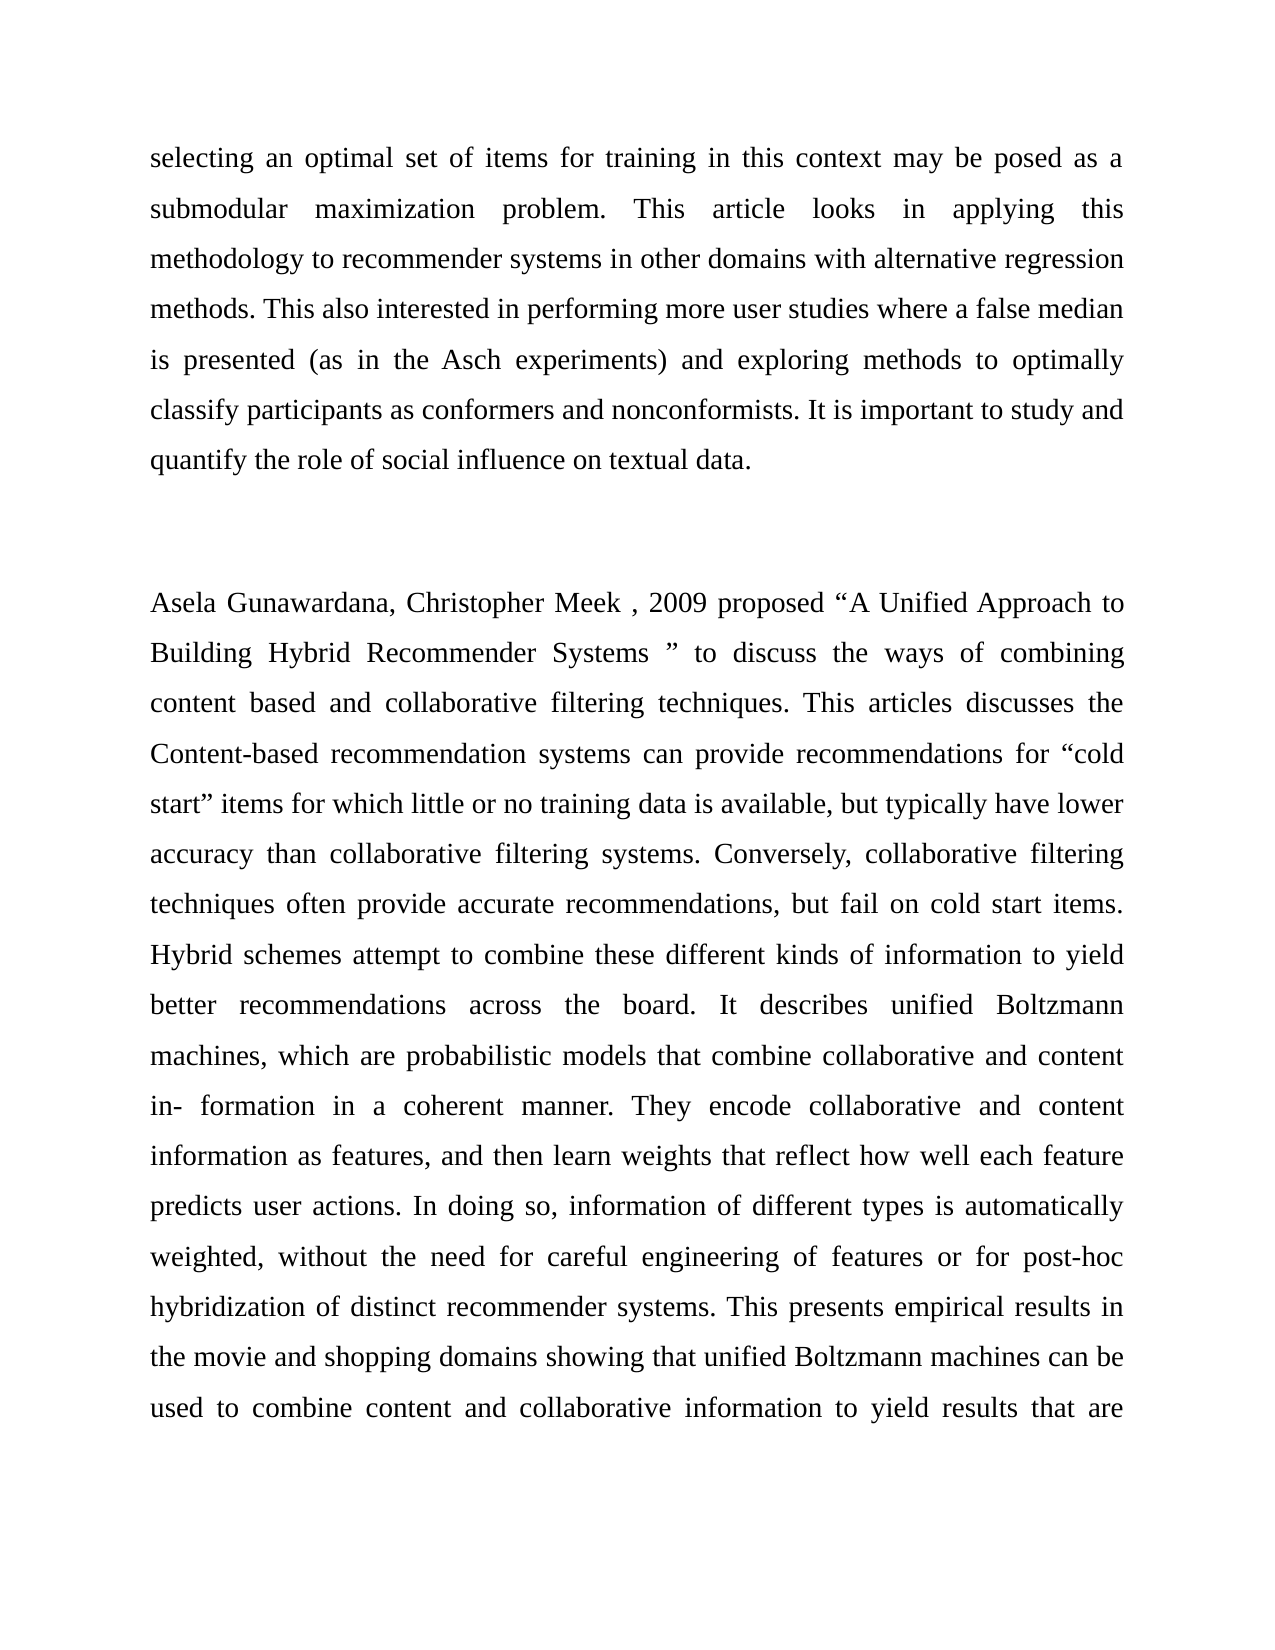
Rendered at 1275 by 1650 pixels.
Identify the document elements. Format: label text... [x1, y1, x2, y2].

text Asela Gunawardana, Christopher Meek , 2009 proposed “A Unified Approach to Building Hybrid Recommender Systems ” to discuss the ways of combining content based and collaborative filtering techniques. This articles discusses the Content-based recommendation systems can provide recommendations for “cold start” items for which little or no training data is available, but typically have lower accuracy than collaborative filtering systems. Conversely, collaborative filtering techniques often provide accurate recommendations, but fail on cold start items. Hybrid schemes attempt to combine these different kinds of information to yield better recommendations across the board. It describes unified Boltzmann machines, which are probabilistic models that combine collaborative and content in- formation in a coherent manner. They encode collaborative and content information as features, and then learn weights that reflect how well each feature predicts user actions. In doing so, information of different types is automatically weighted, without the need for careful engineering of features or for post-hoc hybridization of distinct recommender systems. This presents empirical results in the movie and shopping domains showing that unified Boltzmann machines can be used to combine content and collaborative information to yield results that are [150, 585, 1125, 1423]
text selecting an optimal set of items for training in this context may be posed as a submodular maximization problem. This article looks in applying this methodology to recommender systems in other domains with alternative regression methods. This also interested in performing more user studies where a false median is presented (as in the Asch experiments) and exploring methods to optimally classify participants as conformers and nonconformists. It is important to study and quantify the role of social influence on textual data. [150, 141, 1125, 476]
